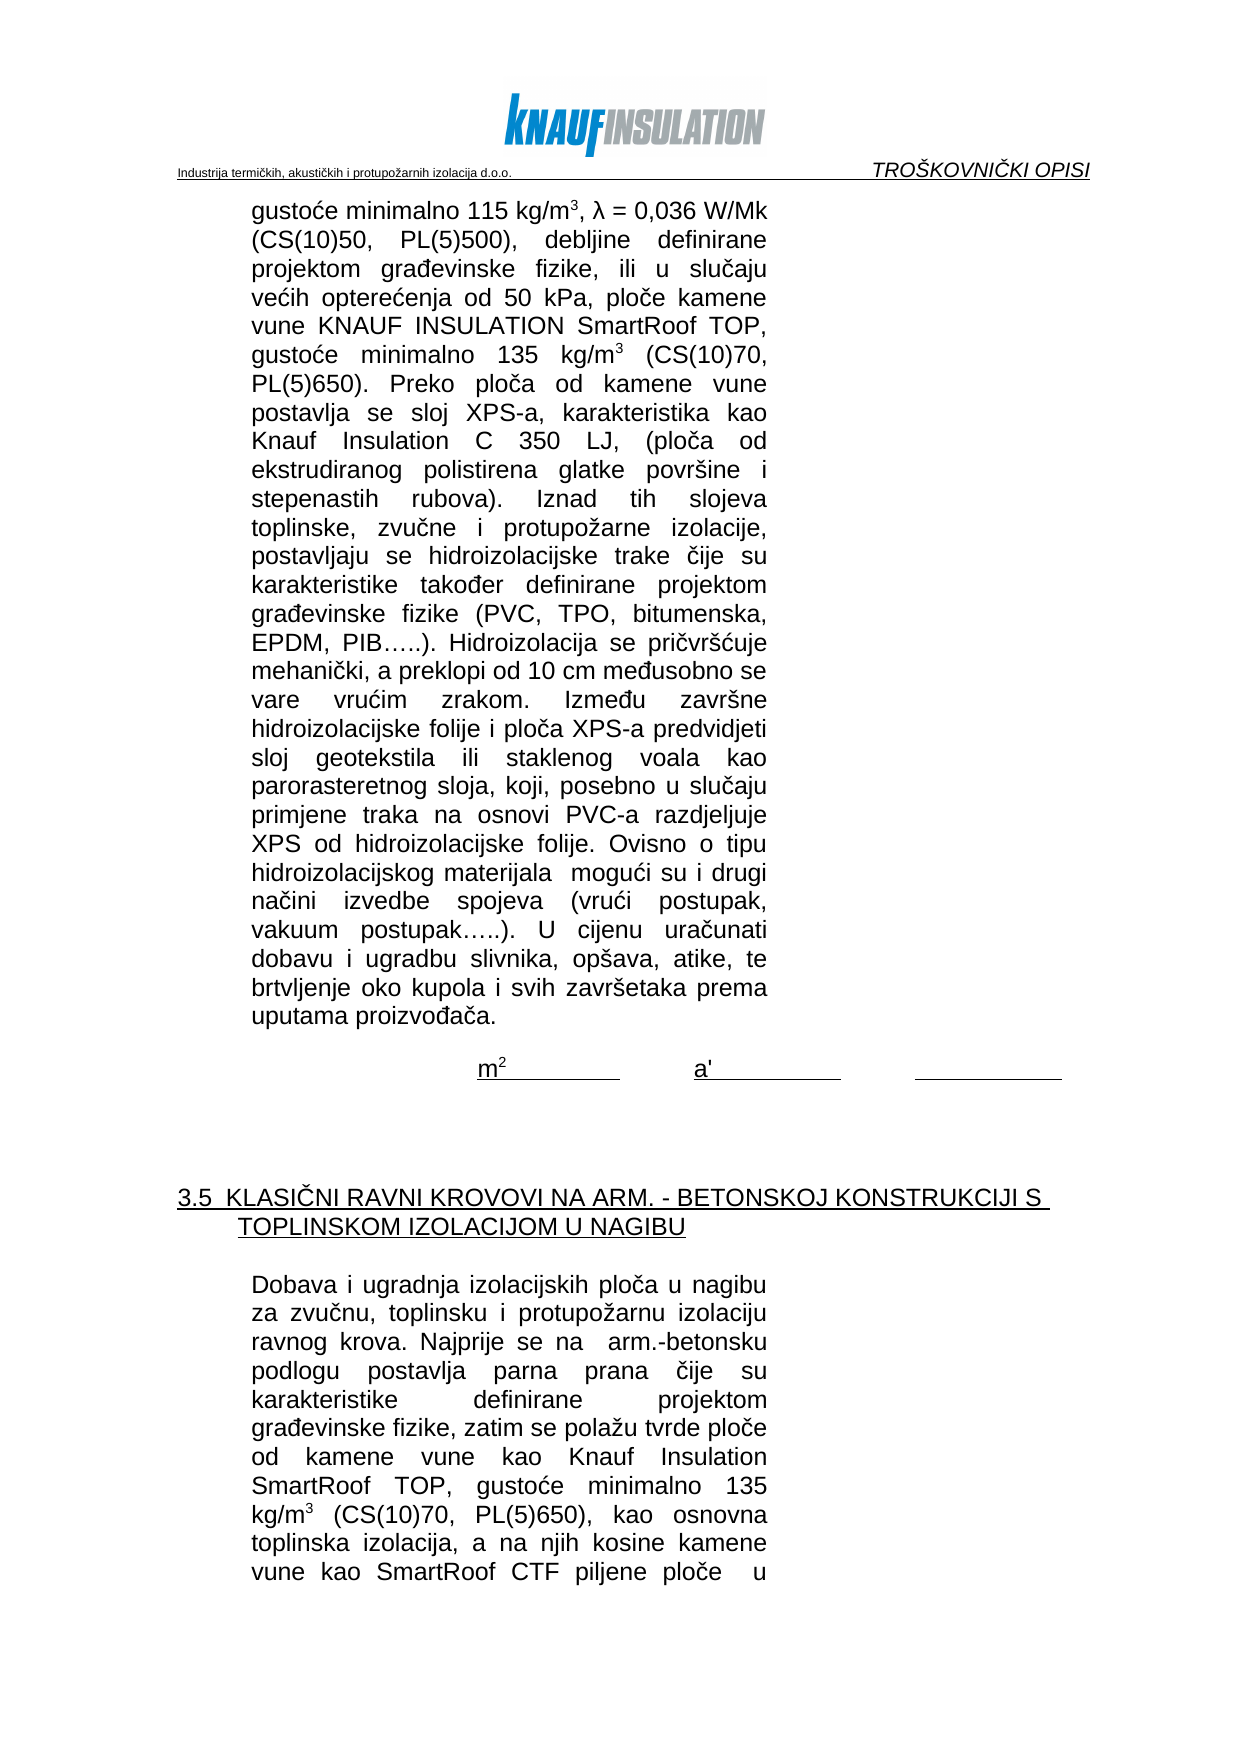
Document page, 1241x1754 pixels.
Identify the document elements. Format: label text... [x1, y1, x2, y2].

text gustoće minimalno 115 kg/m3, λ = 0,036 W/Mk (CS(10)50, PL(5)500), debljine definirane projektom građevinske fizike, ili u slučaju većih opterećenja od 50 kPa, ploče kamene vune KNAUF INSULATION SmartRoof TOP, gustoće minimalno 135 kg/m3 (CS(10)70, PL(5)650). Preko ploča od kamene vune postavlja se sloj XPS-a, karakteristika kao Knauf Insulation C 350 LJ, (ploča od ekstrudiranog polistirena glatke površine i stepenastih rubova). Iznad tih slojeva toplinske, zvučne i protupožarne izolacije, postavljaju se hidroizolacijske trake čije su karakteristike također definirane projektom građevinske fizike (PVC, TPO, bitumenska, EPDM, PIB…..). Hidroizolacija se pričvršćuje mehanički, a preklopi od 10 cm međusobno se vare vrućim zrakom. Između završne hidroizolacijske folije i ploča XPS-a predvidjeti sloj geotekstila ili staklenog voala kao parorasteretnog sloja, koji, posebno u slučaju primjene traka na osnovi PVC-a razdjeljuje XPS od hidroizolacijske folije. Ovisno o tipu hidroizolacijskog materijala mogući su i drugi načini izvedbe spojeva (vrući postupak, vakuum postupak…..). U cijenu uračunati dobavu i ugradbu slivnika, opšava, atike, te brtvljenje oko kupola i svih završetaka prema uputama proizvođača. [251, 196, 768, 1030]
text Dobava i ugradnja izolacijskih ploča u nagibu za zvučnu, toplinsku i protupožarnu izolaciju ravnog krova. Najprije se na arm.-betonsku podlogu postavlja parna prana čije su karakteristike definirane projektom građevinske fizike, zatim se polažu tvrde ploče od kamene vune kao Knauf Insulation SmartRoof TOP, gustoće minimalno 135 kg/m3 (CS(10)70, PL(5)650), kao osnovna toplinska izolacija, a na njih kosine kamene vune kao SmartRoof CTF piljene ploče u [251, 1270, 768, 1586]
text m2 a' [402, 1054, 1092, 1083]
picture [503, 76, 767, 157]
subtitle 3.5 KLASIČNI RAVNI KROVOVI NA ARM. - BETONSKOJ KONSTRUKCIJI S TOPLINSKOM IZOLACIJOM U NAGIBU [177, 1183, 1092, 1241]
